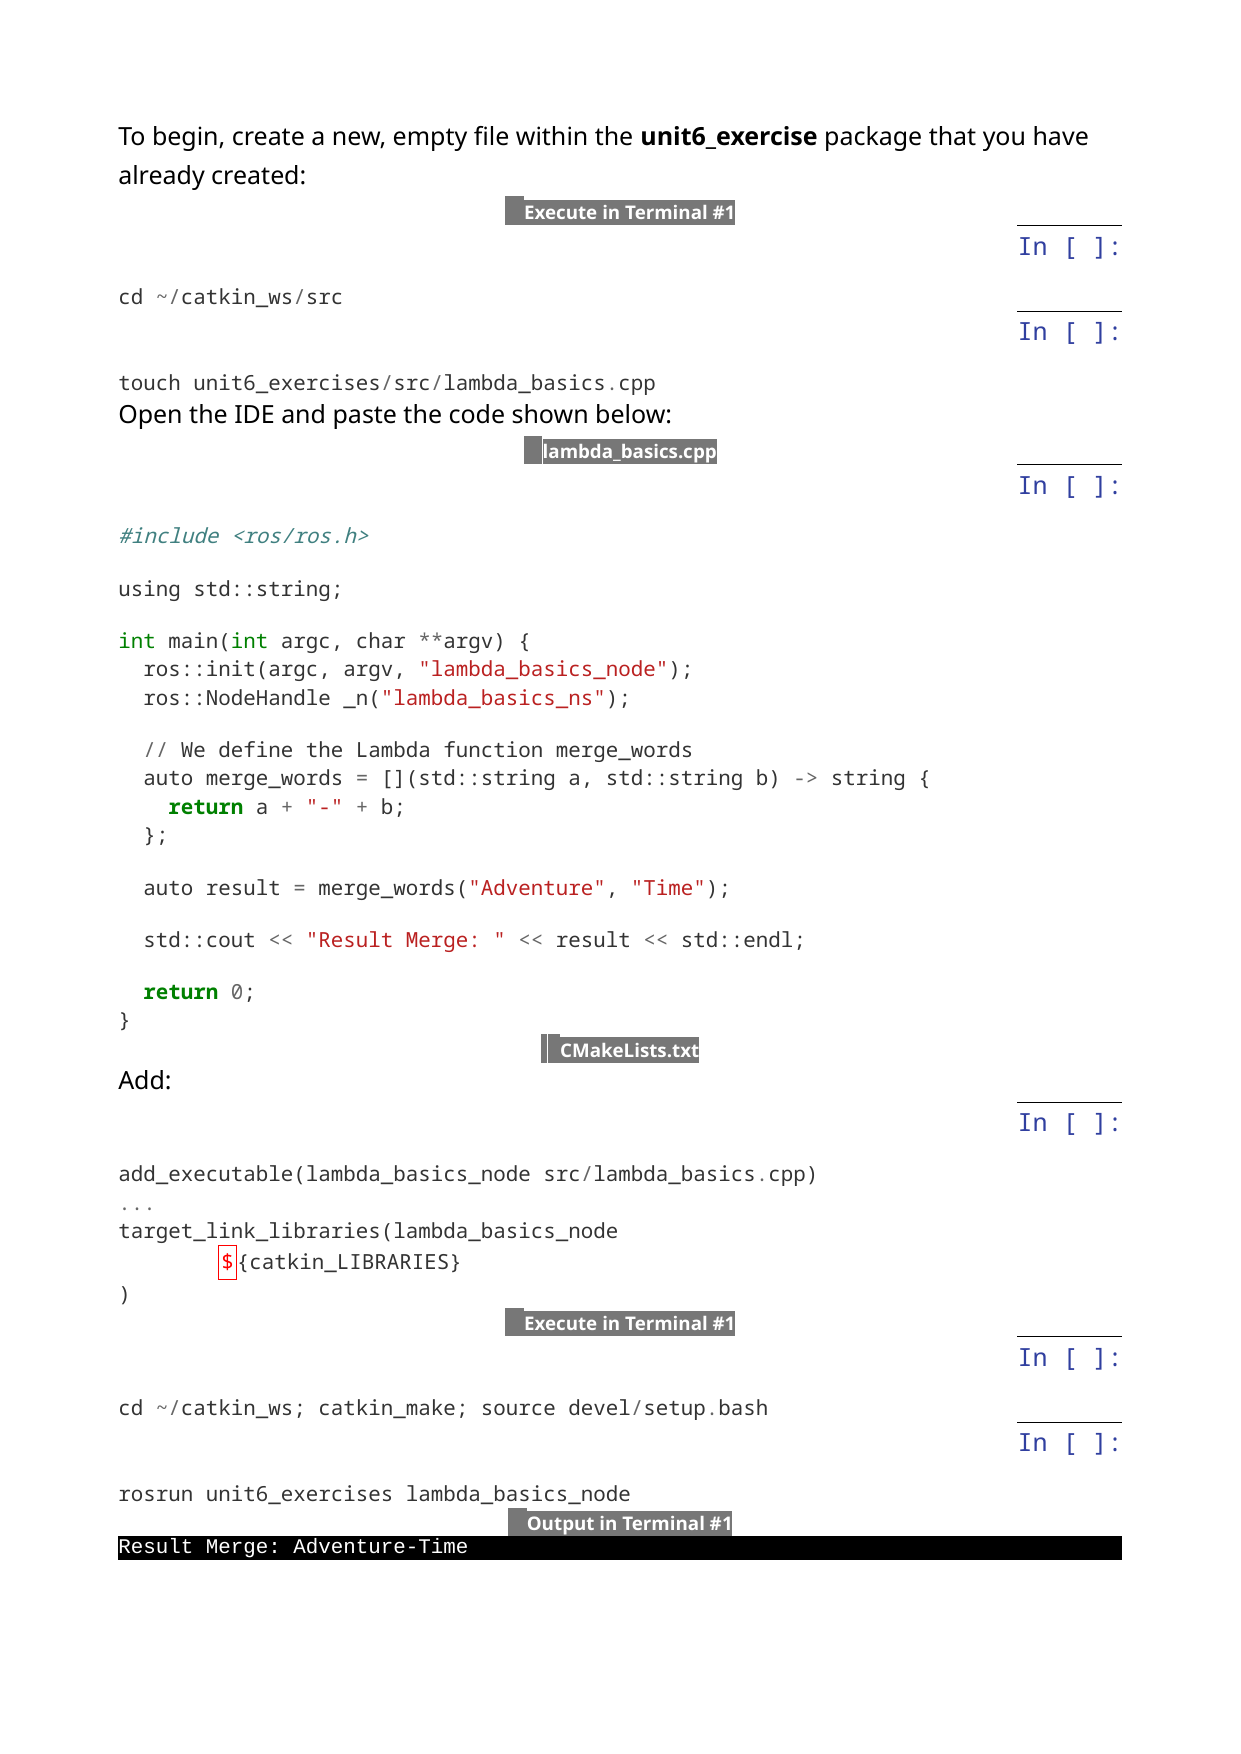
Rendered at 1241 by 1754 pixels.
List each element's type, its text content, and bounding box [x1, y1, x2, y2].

text In [ ]: [118, 311, 1122, 348]
text In [ ]: [118, 464, 1122, 501]
text add_executable(lambda_basics_node src/lambda_basics.cpp) [118, 1159, 1122, 1188]
text }; [118, 821, 1122, 849]
text Execute in Terminal #1 [118, 196, 1122, 225]
text lambda_basics.cpp [118, 436, 1122, 464]
text auto merge_words = [](std::string a, std::string b) -> string { [118, 763, 1122, 792]
text In [ ]: [118, 225, 1122, 262]
text cd ~/catkin_ws; catkin_make; source devel/setup.bash [118, 1393, 1122, 1422]
text // We define the Lambda function merge_words [118, 735, 1122, 763]
text CMakeLists.txt [118, 1034, 1122, 1063]
text } [118, 1006, 1122, 1034]
text int main(int argc, char **argv) { [118, 626, 1122, 654]
text Add: [118, 1063, 1122, 1097]
text Result Merge: Adventure-Time [118, 1536, 1122, 1560]
text Open the IDE and paste the code shown below: [118, 396, 1122, 431]
text cd ~/catkin_ws/src [118, 282, 1122, 311]
text To begin, create a new, empty file within the unit6_exercise package that you have already created: [118, 118, 1122, 191]
text Output in Terminal #1 [118, 1507, 1122, 1536]
text In [ ]: [118, 1102, 1122, 1139]
text Execute in Terminal #1 [118, 1307, 1122, 1336]
text using std::string; [118, 574, 1122, 602]
text auto result = merge_words("Adventure", "Time"); [118, 873, 1122, 901]
text std::cout << "Result Merge: " << result << std::endl; [118, 925, 1122, 953]
text In [ ]: [118, 1336, 1122, 1373]
text target_link_libraries(lambda_basics_node [118, 1216, 1122, 1244]
text #include <ros/ros.h> [118, 522, 1122, 550]
text rosrun unit6_exercises lambda_basics_node [118, 1479, 1122, 1507]
text touch unit6_exercises/src/lambda_basics.cpp [118, 368, 1122, 396]
text ros::init(argc, argv, "lambda_basics_node"); [118, 654, 1122, 683]
text ros::NodeHandle _n("lambda_basics_ns"); [118, 683, 1122, 711]
text In [ ]: [118, 1422, 1122, 1459]
text $ [118, 1244, 236, 1279]
text {catkin_LIBRARIES} [237, 1244, 1122, 1279]
text ... [118, 1188, 1122, 1216]
text return a + "-" + b; [118, 792, 1122, 821]
text return 0; [118, 977, 1122, 1006]
text ) [118, 1279, 1122, 1307]
